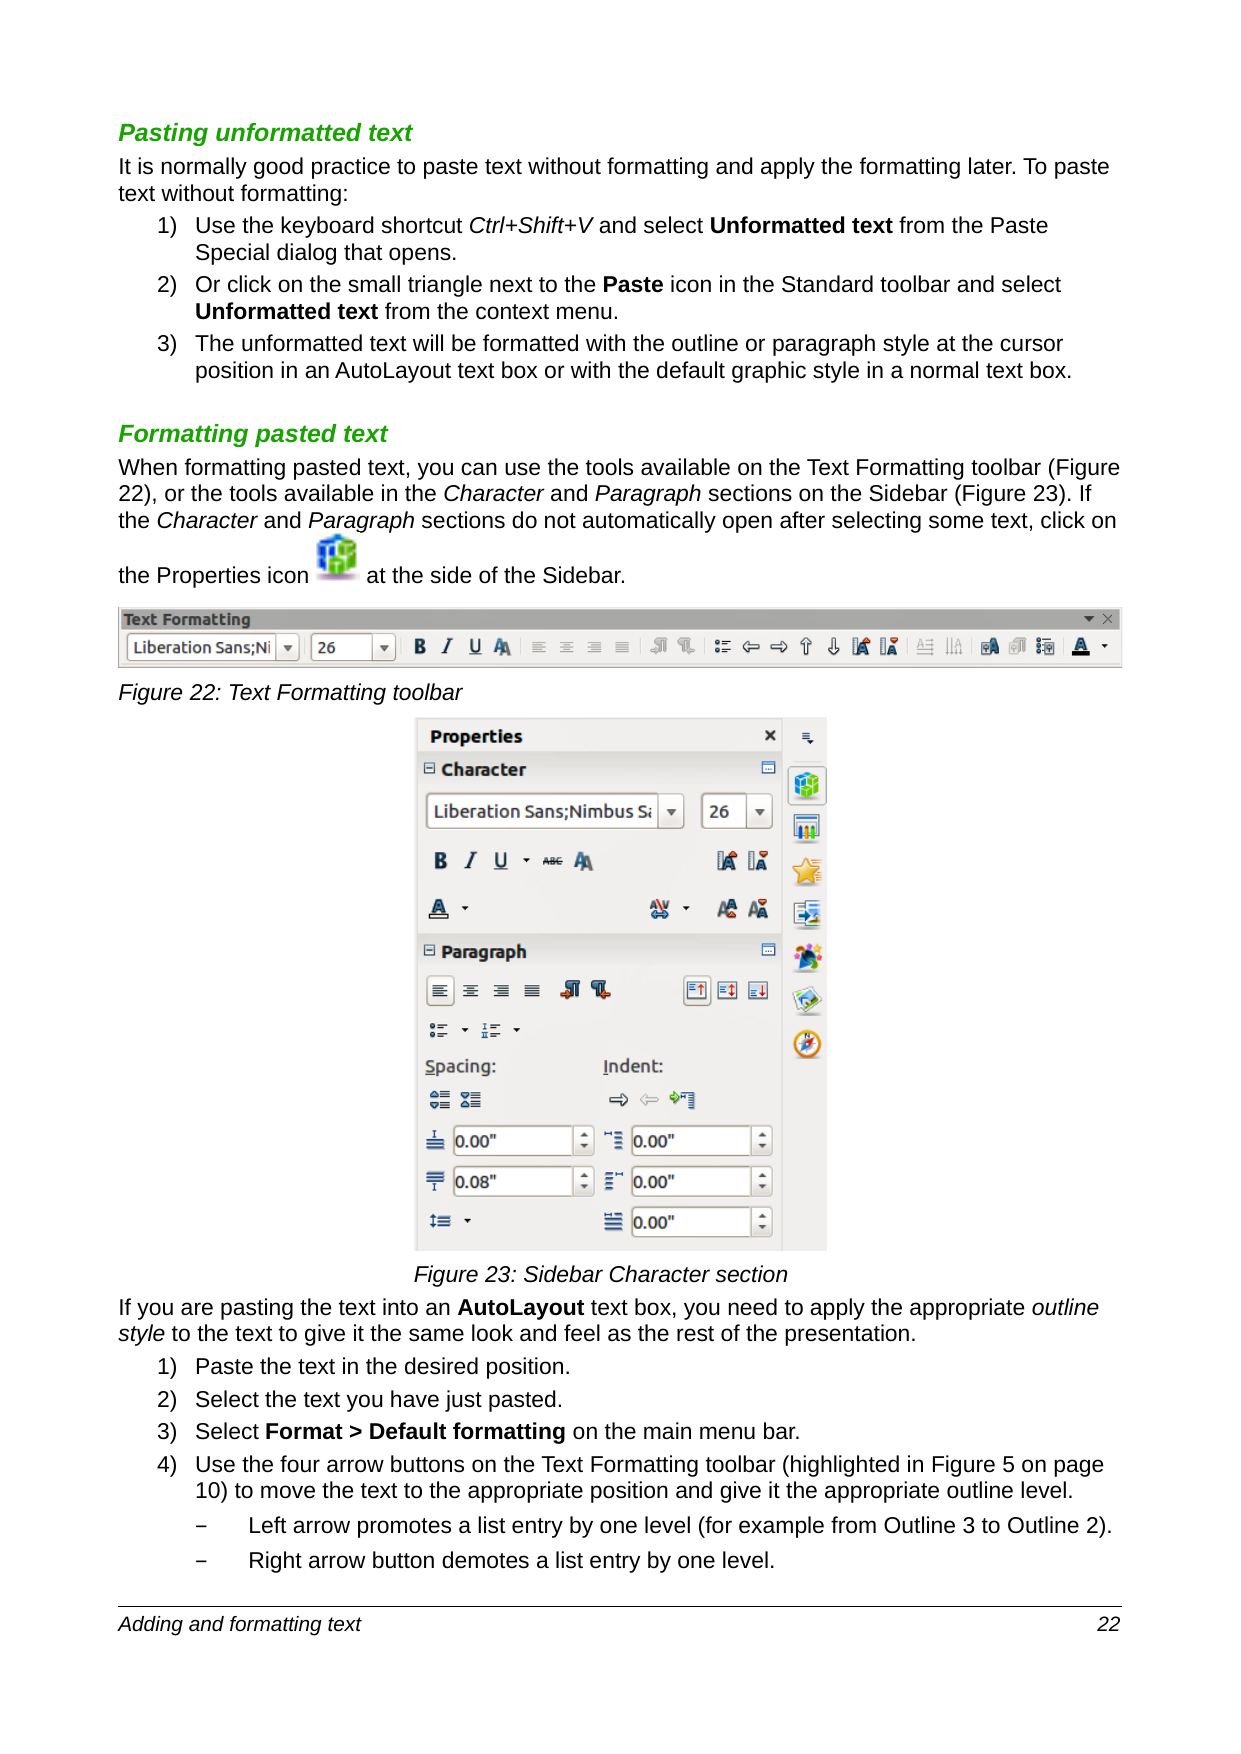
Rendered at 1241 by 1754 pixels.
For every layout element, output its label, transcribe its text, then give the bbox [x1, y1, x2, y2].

list Paste the text in the desired position. [177, 1353, 1122, 1379]
picture [118, 607, 1123, 668]
list Select Format > Default formatting on the main menu bar. [177, 1418, 1122, 1445]
subtitle Pasting unformatted text [118, 118, 1122, 147]
subtitle Formatting pasted text [118, 419, 1122, 447]
picture [315, 532, 360, 584]
list Use the keyboard shortcut Ctrl+Shift+V and select Unformatted text from the Paste Special dialog that opens. [177, 212, 1122, 265]
list Right arrow button demotes a list entry by one level. [195, 1545, 1122, 1574]
list Select the text you have just pasted. [177, 1386, 1122, 1412]
text Figure 23: Sidebar Character section [413, 1261, 827, 1287]
list It is normally good practice to paste text without formatting and apply the formatting later. To paste text without formatting: [118, 153, 1122, 206]
list Use the four arrow buttons on the Text Formatting toolbar (highlighted in Figure 5 on page 10) to move the text to the appropriate position and give it the appropriate outline level. [177, 1451, 1122, 1504]
text Figure 22: Text Formatting toolbar [118, 679, 1122, 705]
list Or click on the small triangle next to the Paste icon in the Standard toolbar and select Unformatted text from the context menu. [177, 271, 1122, 324]
list Left arrow promotes a list entry by one level (for example from Outline 3 to Outline 2). [195, 1510, 1122, 1539]
list If you are pasting the text into an AutoLayout text box, you need to apply the appropriate outline style to the text to give it the same look and feel as the rest of the presentation. [118, 1294, 1122, 1347]
picture [413, 717, 827, 1251]
list The unformatted text will be formatted with the outline or paragraph style at the cursor position in an AutoLayout text box or with the default graphic style in a normal text box. [177, 330, 1122, 383]
text When formatting pasted text, you can use the tools available on the Text Formatting toolbar (Figure 22), or the tools available in the Character and Paragraph sections on the Sidebar (Figure 23). If the Character and Paragraph sections do not automatically open after selecting some text, click on the Properties icon at the side of the Sidebar. [118, 454, 1122, 588]
